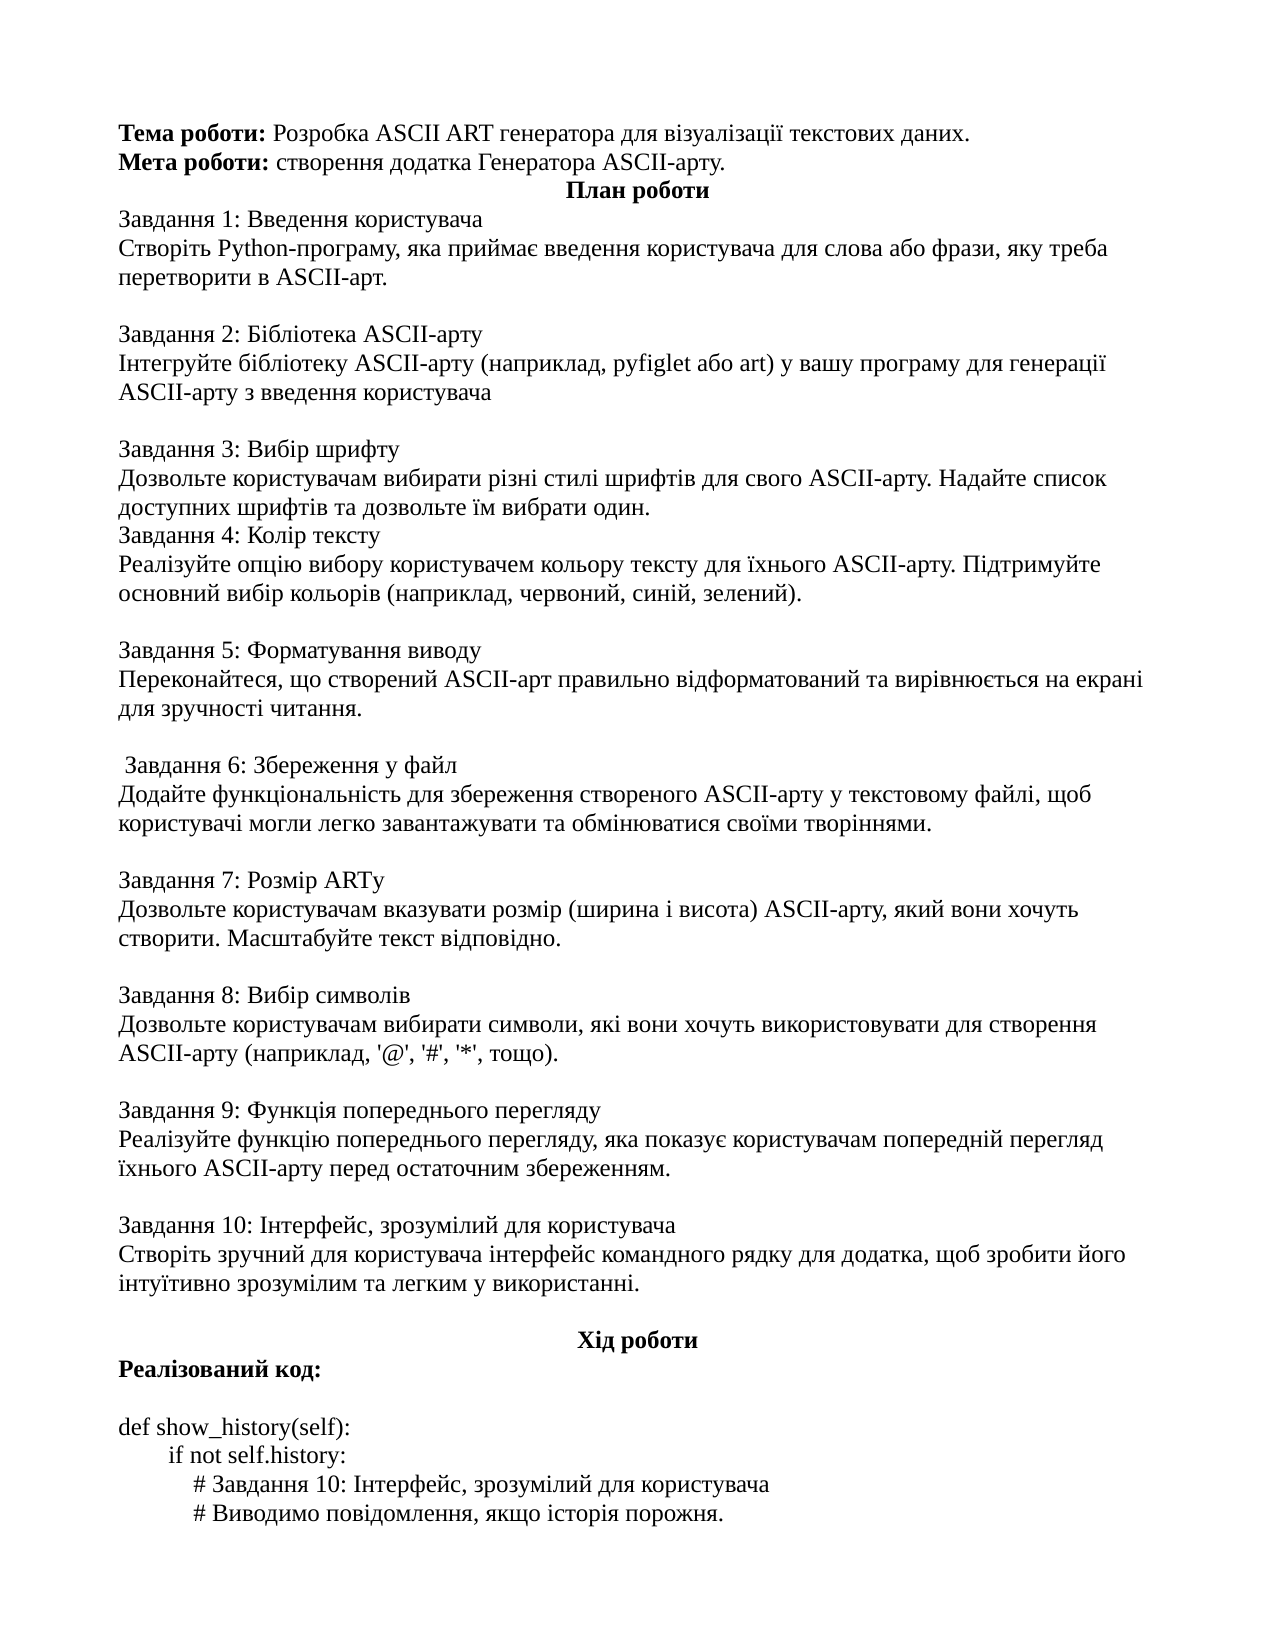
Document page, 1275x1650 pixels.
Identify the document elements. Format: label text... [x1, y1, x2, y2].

text # Виводимо повідомлення, якщо історія порожня. [118, 1498, 1157, 1527]
text if not self.history: [118, 1441, 1157, 1469]
text Дозвольте користувачам вказувати розмір (ширина і висота) ASCII-арту, який вони хочуть створити. Масштабуйте текст відповідно. [118, 894, 1157, 952]
text План роботи [118, 176, 1157, 204]
text Додайте функціональність для збереження створеного ASCII-арту у текстовому файлі, щоб користувачі могли легко завантажувати та обмінюватися своїми творіннями. [118, 779, 1157, 837]
text Дозвольте користувачам вибирати символи, які вони хочуть використовувати для створення ASCII-арту (наприклад, '@', '#', '*', тощо). [118, 1009, 1157, 1067]
text Створіть Python-програму, яка приймає введення користувача для слова або фрази, яку треба перетворити в ASCII-арт. [118, 233, 1157, 291]
text Завдання 6: Збереження у файл [118, 751, 1157, 779]
text Реалізуйте функцію попереднього перегляду, яка показує користувачам попередній перегляд їхнього ASCII-арту перед остаточним збереженням. [118, 1124, 1157, 1182]
text Створіть зручний для користувача інтерфейс командного рядку для додатка, щоб зробити його інтуїтивно зрозумілим та легким у використанні. [118, 1239, 1157, 1297]
text # Завдання 10: Інтерфейс, зрозумілий для користувача [118, 1469, 1157, 1498]
text Завдання 5: Форматування виводу [118, 636, 1157, 664]
text Завдання 10: Інтерфейс, зрозумілий для користувача [118, 1211, 1157, 1239]
text Завдання 1: Введення користувача [118, 204, 1157, 233]
text Завдання 8: Вибір символів [118, 981, 1157, 1009]
text def show_history(self): [118, 1412, 1157, 1441]
text Дозвольте користувачам вибирати різні стилі шрифтів для свого ASCII-арту. Надайте список доступних шрифтів та дозвольте їм вибрати один. [118, 463, 1157, 521]
text Переконайтеся, що створений ASCII-арт правильно відформатований та вирівнюється на екрані для зручності читання. [118, 664, 1157, 722]
text Хід роботи [118, 1326, 1157, 1354]
text Інтегруйте бібліотеку ASCII-арту (наприклад, pyfiglet або art) у вашу програму для генерації ASCII-арту з введення користувача [118, 348, 1157, 406]
text Тема роботи: Розробка ASCII ART генератора для візуалізації текстових даних. [118, 118, 1157, 147]
text Завдання 4: Колір тексту [118, 521, 1157, 549]
text Завдання 9: Функція попереднього перегляду [118, 1096, 1157, 1124]
text Мета роботи: створення додатка Генератора ASCII-арту. [118, 147, 1157, 176]
text Завдання 2: Бібліотека ASCII-арту [118, 319, 1157, 348]
text Реалізуйте опцію вибору користувачем кольору тексту для їхнього ASCII-арту. Підтримуйте основний вибір кольорів (наприклад, червоний, синій, зелений). [118, 549, 1157, 607]
text Завдання 3: Вибір шрифту [118, 434, 1157, 463]
text Реалізований код: [118, 1354, 1157, 1383]
text Завдання 7: Розмір ARTу [118, 866, 1157, 894]
